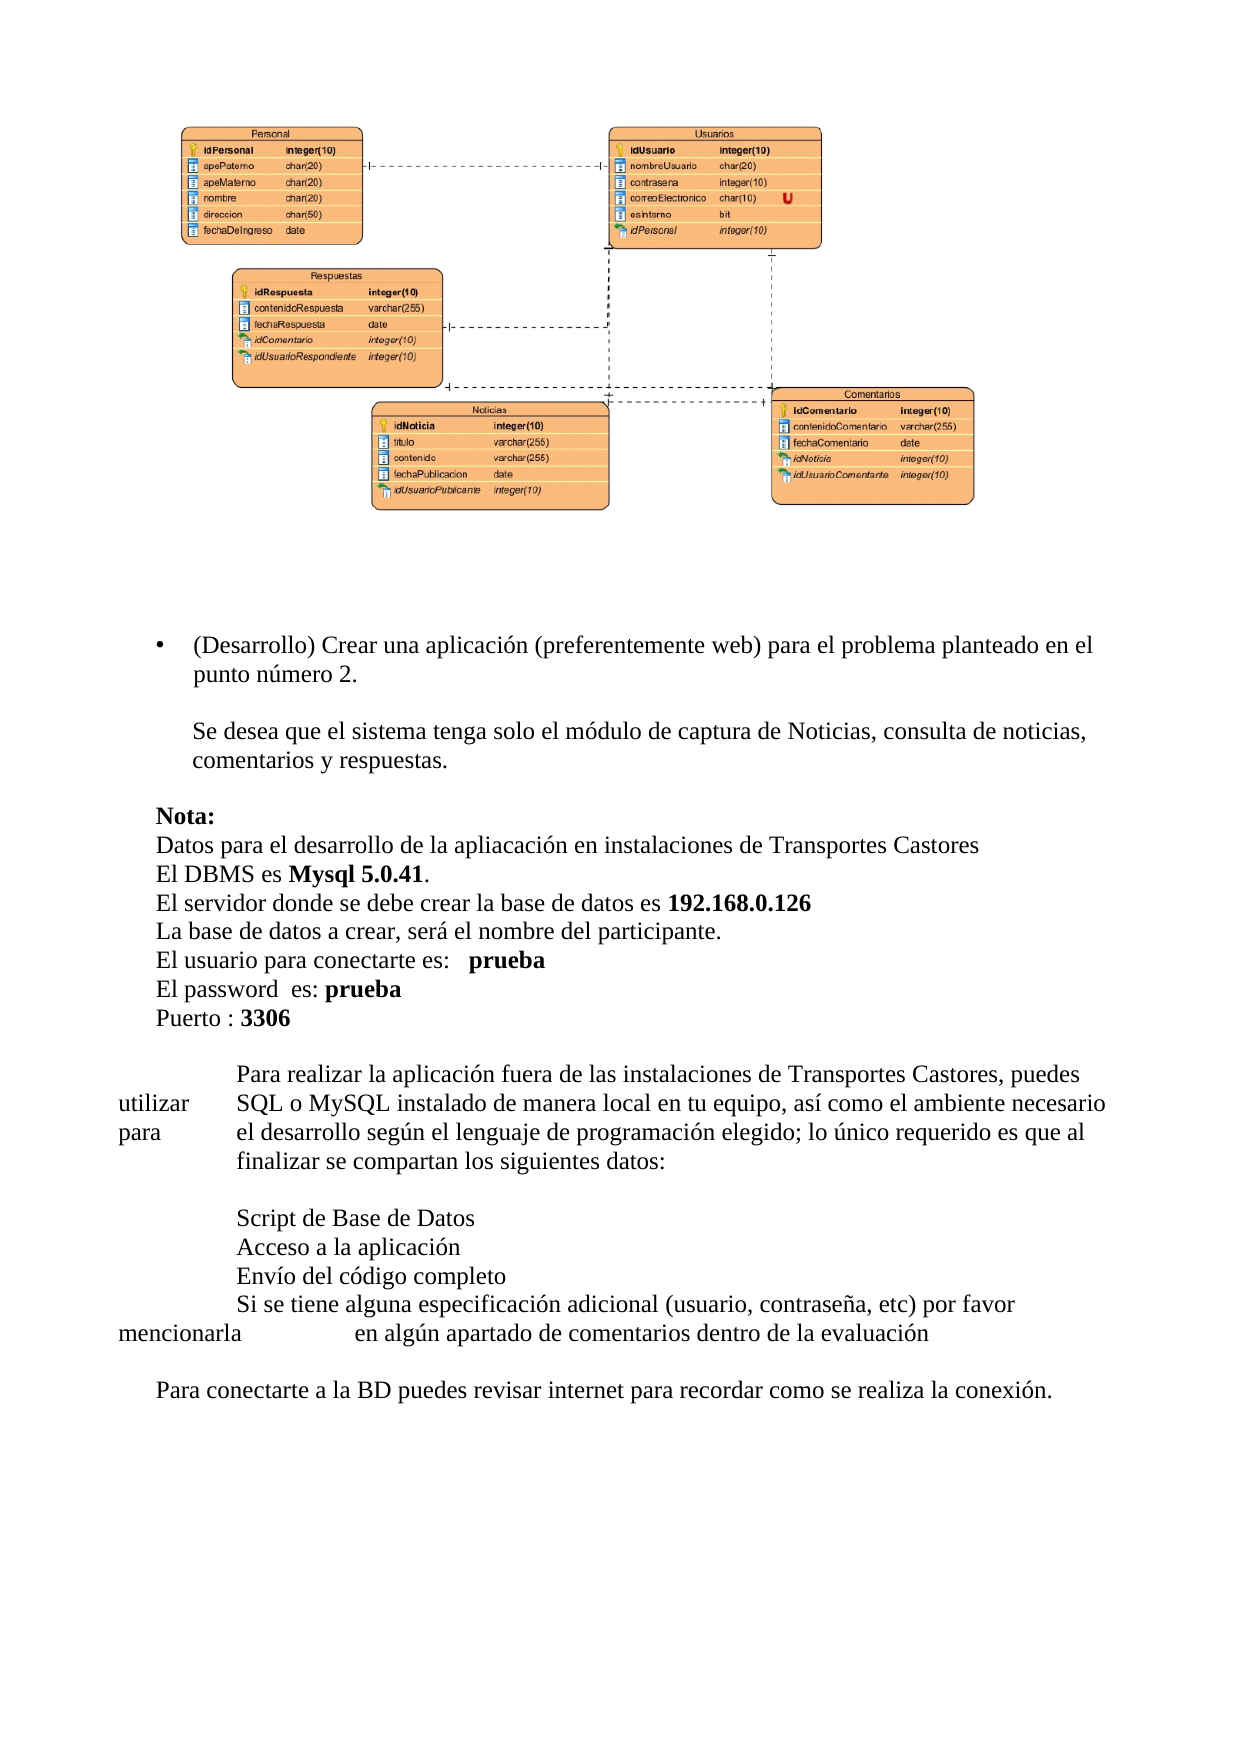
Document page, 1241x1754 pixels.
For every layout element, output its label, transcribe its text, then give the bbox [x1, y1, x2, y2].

text El usuario para conectarte es: prueba [156, 945, 1122, 974]
text Para conectarte a la BD puedes revisar internet para recordar como se realiza la conexión. [156, 1375, 1122, 1404]
text El servidor donde se debe crear la base de datos es 192.168.0.126 [156, 888, 1122, 916]
text Para realizar la aplicación fuera de las instalaciones de Transportes Castores, puedes utilizar SQL o MySQL instalado de manera local en tu equipo, así como el ambiente necesario para el desarrollo según el lenguaje de programación elegido; lo único requerido es que al finalizar se compartan los siguientes datos: [118, 1059, 1122, 1174]
list (Desarrollo) Crear una aplicación (preferentemente web) para el problema planteado en el punto número 2. [156, 630, 1122, 688]
text Se desea que el sistema tenga solo el módulo de captura de Noticias, consulta de noticias, comentarios y respuestas. [192, 716, 1122, 773]
text El DBMS es Mysql 5.0.41. [156, 859, 1122, 888]
text El password es: prueba [156, 974, 1122, 1003]
text Envío del código completo [118, 1261, 1122, 1289]
text La base de datos a crear, será el nombre del participante. [156, 916, 1122, 945]
text Datos para el desarrollo de la apliacación en instalaciones de Transportes Castores [156, 830, 1122, 859]
text Acceso a la aplicación [118, 1232, 1122, 1261]
text Si se tiene alguna especificación adicional (usuario, contraseña, etc) por favor mencionarla en algún apartado de comentarios dentro de la evaluación [118, 1289, 1122, 1347]
text Nota: [156, 801, 1122, 830]
text Script de Base de Datos [118, 1203, 1122, 1232]
text Puerto : 3306 [156, 1003, 1122, 1031]
